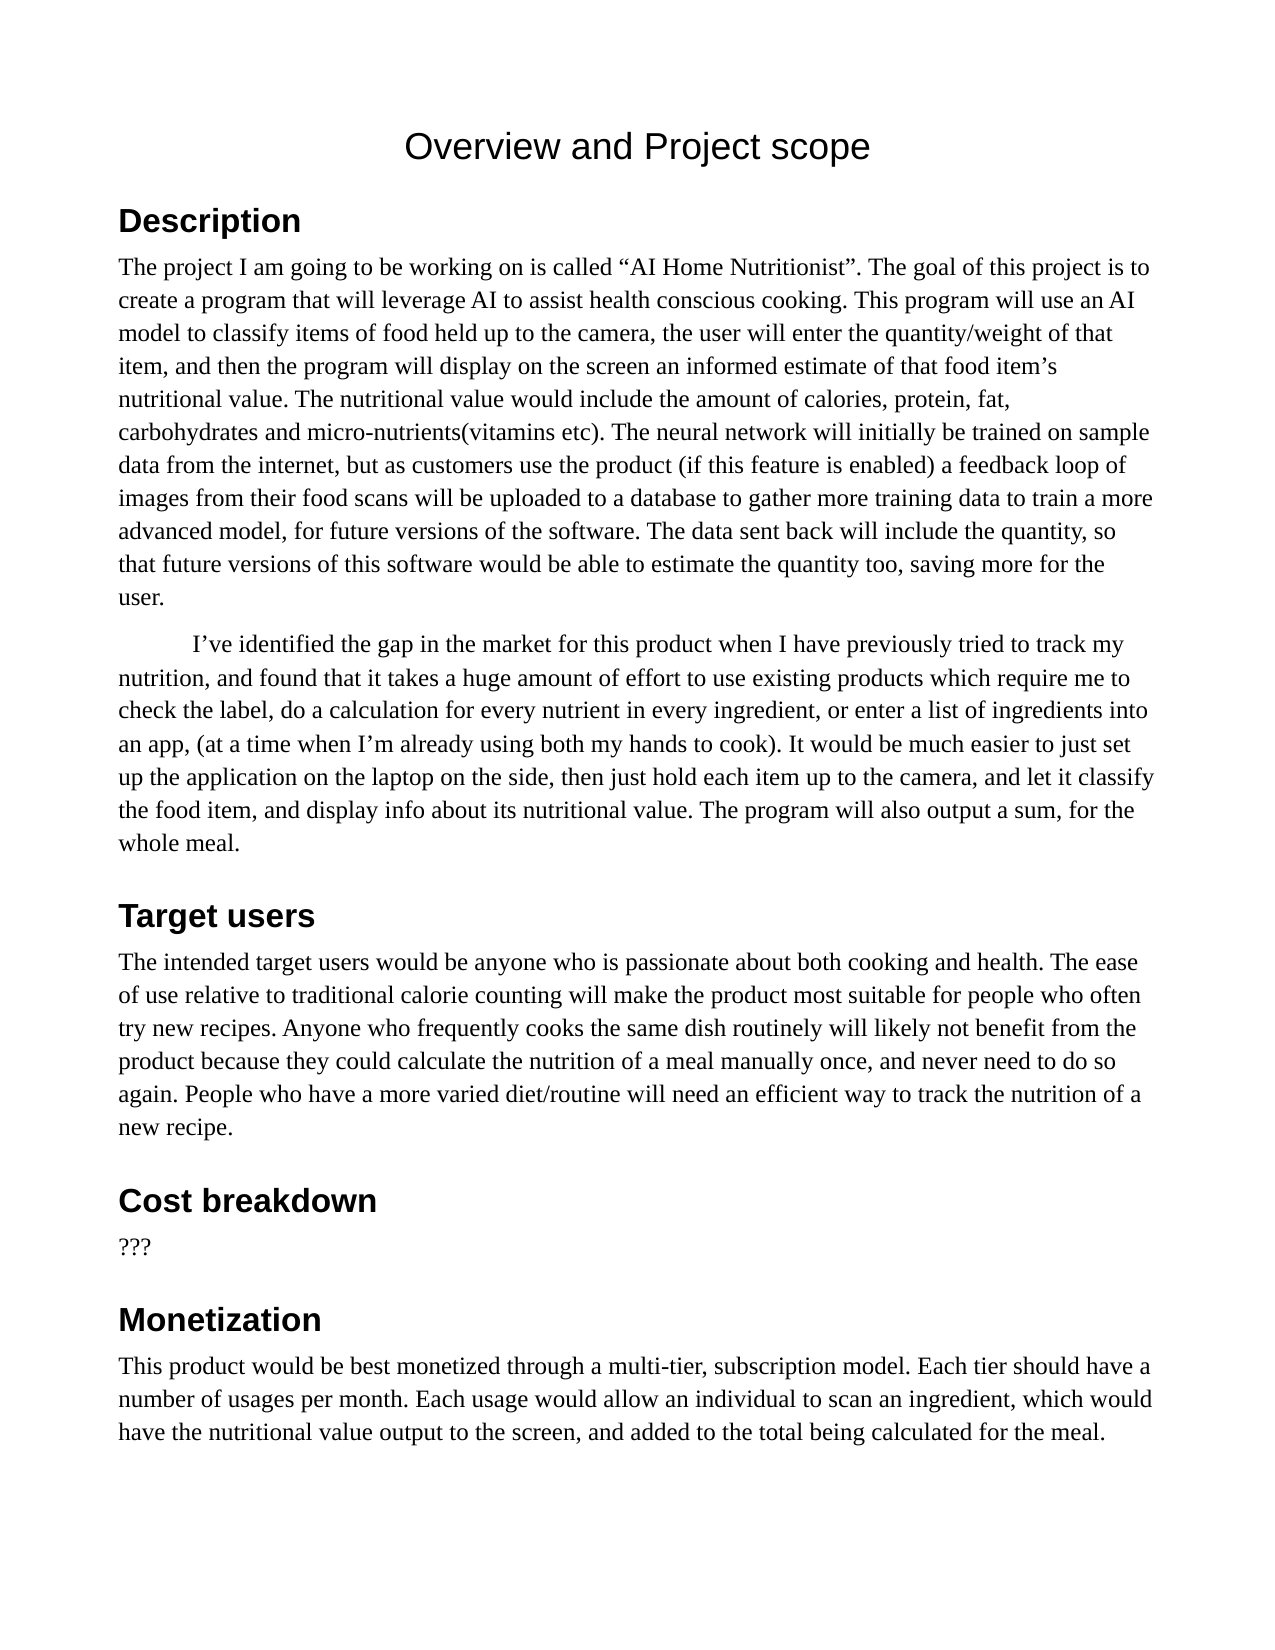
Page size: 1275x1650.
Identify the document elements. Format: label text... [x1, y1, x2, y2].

subtitle Monetization [118, 1300, 1157, 1338]
subtitle Overview and Project scope [118, 124, 1157, 167]
subtitle Target users [118, 896, 1157, 934]
text I’ve identified the gap in the market for this product when I have previously tried to track my nutrition, and found that it takes a huge amount of effort to use existing products which require me to check the label, do a calculation for every nutrient in every ingredient, or enter a list of ingredients into an app, (at a time when I’m already using both my hands to cook). It would be much easier to just set up the application on the laptop on the side, then just hold each item up to the camera, and let it classify the food item, and display info about its nutritional value. The program will also output a sum, for the whole meal. [118, 629, 1157, 856]
text The project I am going to be working on is called “AI Home Nutritionist”. The goal of this project is to create a program that will leverage AI to assist health conscious cooking. This program will use an AI model to classify items of food held up to the camera, the user will enter the quantity/weight of that item, and then the program will display on the screen an informed estimate of that food item’s nutritional value. The nutritional value would include the amount of calories, protein, fat, carbohydrates and micro-nutrients(vitamins etc). The neural network will initially be trained on sample data from the internet, but as customers use the product (if this feature is enabled) a feedback loop of images from their food scans will be uploaded to a database to gather more training data to train a more advanced model, for future versions of the software. The data sent back will include the quantity, so that future versions of this software would be able to estimate the quantity too, saving more for the user. [118, 252, 1157, 611]
text ??? [118, 1232, 1157, 1260]
text This product would be best monetized through a multi-tier, subscription model. Each tier should have a number of usages per month. Each usage would allow an individual to scan an ingredient, which would have the nutritional value output to the screen, and added to the total being calculated for the meal. [118, 1351, 1157, 1446]
text The intended target users would be anyone who is passionate about both cooking and health. The ease of use relative to traditional calorie counting will make the product most suitable for people who often try new recipes. Anyone who frequently cooks the same dish routinely will likely not benefit from the product because they could calculate the nutrition of a meal manually once, and never need to do so again. People who have a more varied diet/routine will need an efficient way to track the nutrition of a new recipe. [118, 947, 1157, 1141]
subtitle Cost breakdown [118, 1181, 1157, 1219]
subtitle Description [118, 201, 1157, 239]
